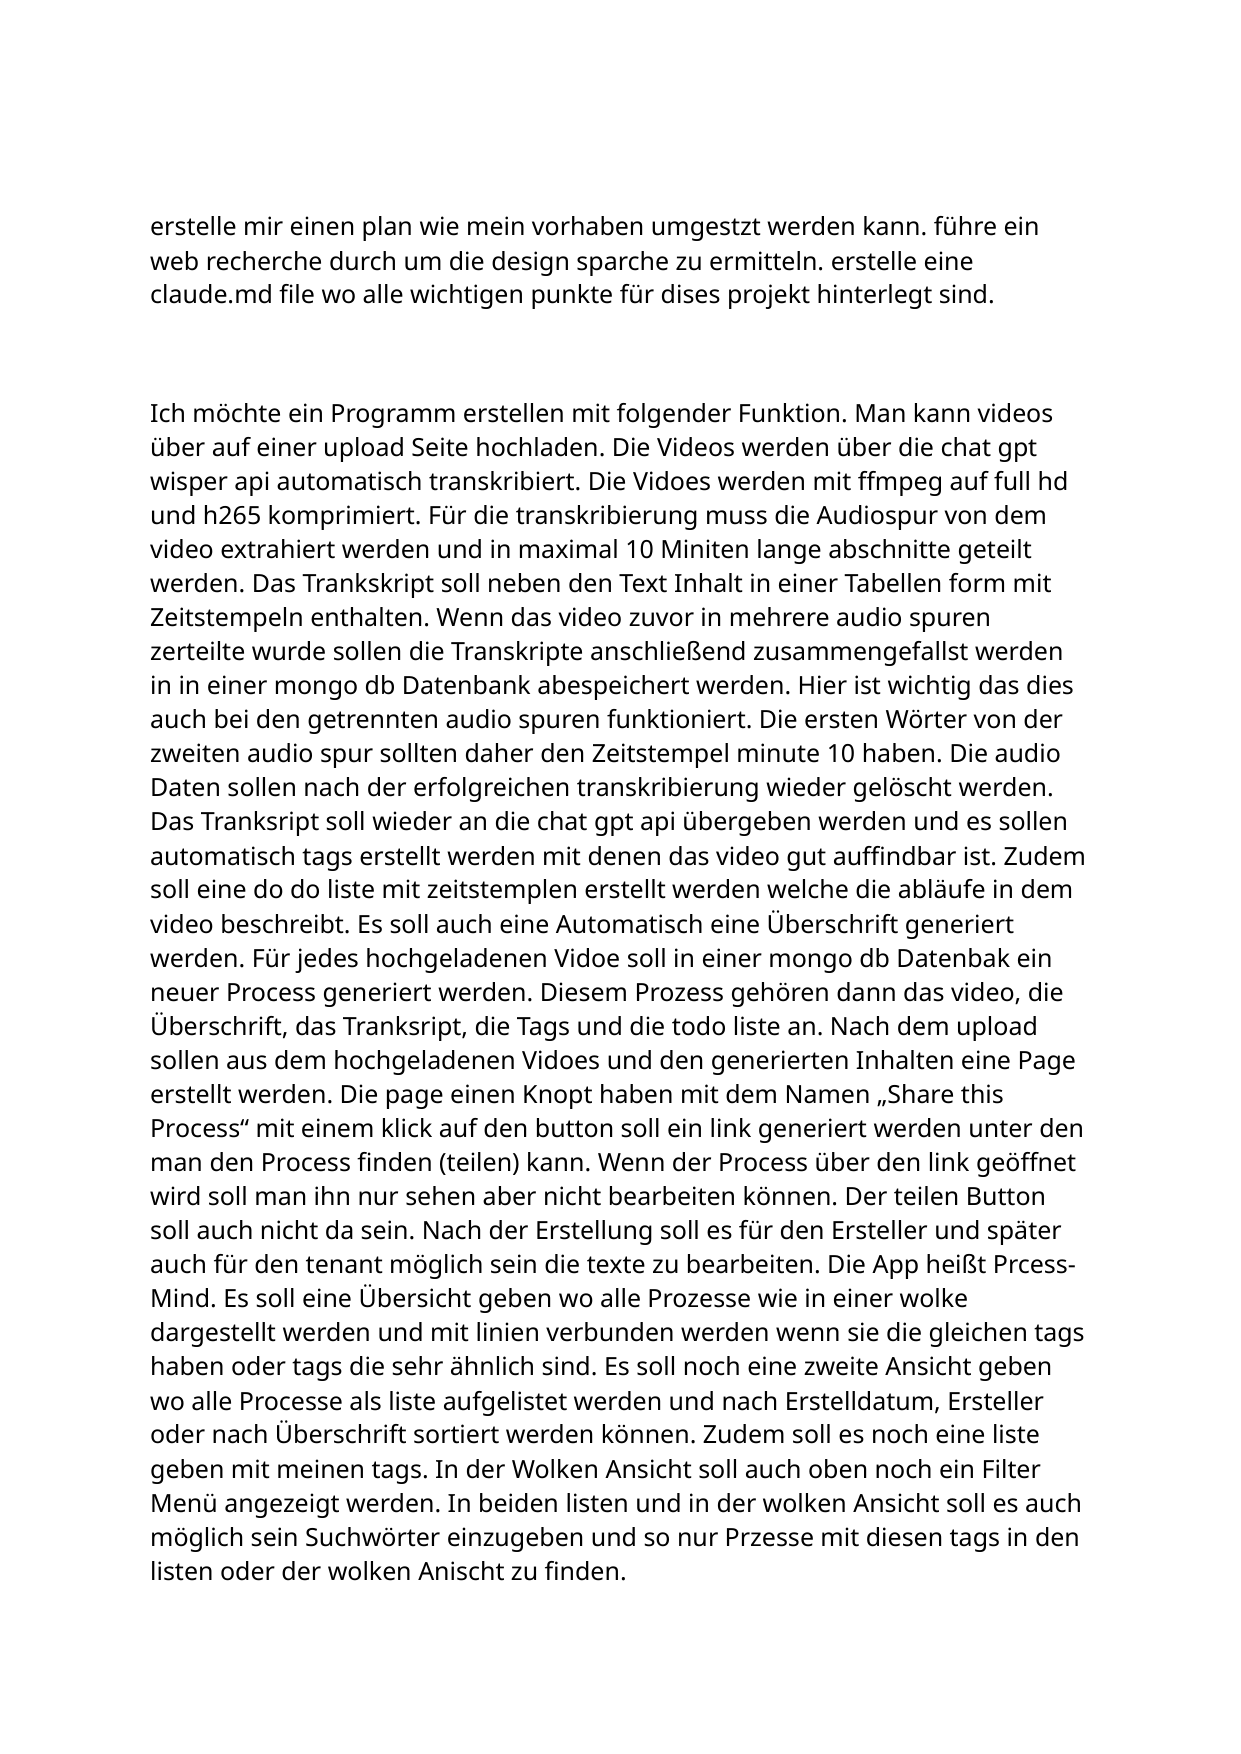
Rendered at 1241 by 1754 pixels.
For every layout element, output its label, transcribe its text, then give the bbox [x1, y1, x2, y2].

text erstelle mir einen plan wie mein vorhaben umgestzt werden kann. führe ein web recherche durch um die design sparche zu ermitteln. erstelle eine claude.md file wo alle wichtigen punkte für dises projekt hinterlegt sind. [150, 209, 1090, 311]
text Ich möchte ein Programm erstellen mit folgender Funktion. Man kann videos über auf einer upload Seite hochladen. Die Videos werden über die chat gpt wisper api automatisch transkribiert. Die Vidoes werden mit ffmpeg auf full hd und h265 komprimiert. Für die transkribierung muss die Audiospur von dem video extrahiert werden und in maximal 10 Miniten lange abschnitte geteilt werden. Das Trankskript soll neben den Text Inhalt in einer Tabellen form mit Zeitstempeln enthalten. Wenn das video zuvor in mehrere audio spuren zerteilte wurde sollen die Transkripte anschließend zusammengefallst werden in in einer mongo db Datenbank abespeichert werden. Hier ist wichtig das dies auch bei den getrennten audio spuren funktioniert. Die ersten Wörter von der zweiten audio spur sollten daher den Zeitstempel minute 10 haben. Die audio Daten sollen nach der erfolgreichen transkribierung wieder gelöscht werden. Das Tranksript soll wieder an die chat gpt api übergeben werden und es sollen automatisch tags erstellt werden mit denen das video gut auffindbar ist. Zudem soll eine do do liste mit zeitstemplen erstellt werden welche die abläufe in dem video beschreibt. Es soll auch eine Automatisch eine Überschrift generiert werden. Für jedes hochgeladenen Vidoe soll in einer mongo db Datenbak ein neuer Process generiert werden. Diesem Prozess gehören dann das video, die Überschrift, das Tranksript, die Tags und die todo liste an. Nach dem upload sollen aus dem hochgeladenen Vidoes und den generierten Inhalten eine Page erstellt werden. Die page einen Knopt haben mit dem Namen „Share this Process“ mit einem klick auf den button soll ein link generiert werden unter den man den Process finden (teilen) kann. Wenn der Process über den link geöffnet wird soll man ihn nur sehen aber nicht bearbeiten können. Der teilen Button soll auch nicht da sein. Nach der Erstellung soll es für den Ersteller und später auch für den tenant möglich sein die texte zu bearbeiten. Die App heißt Prcess-Mind. Es soll eine Übersicht geben wo alle Prozesse wie in einer wolke dargestellt werden und mit linien verbunden werden wenn sie die gleichen tags haben oder tags die sehr ähnlich sind. Es soll noch eine zweite Ansicht geben wo alle Processe als liste aufgelistet werden und nach Erstelldatum, Ersteller oder nach Überschrift sortiert werden können. Zudem soll es noch eine liste geben mit meinen tags. In der Wolken Ansicht soll auch oben noch ein Filter Menü angezeigt werden. In beiden listen und in der wolken Ansicht soll es auch möglich sein Suchwörter einzugeben und so nur Przesse mit diesen tags in den listen oder der wolken Anischt zu finden. [150, 395, 1090, 1587]
